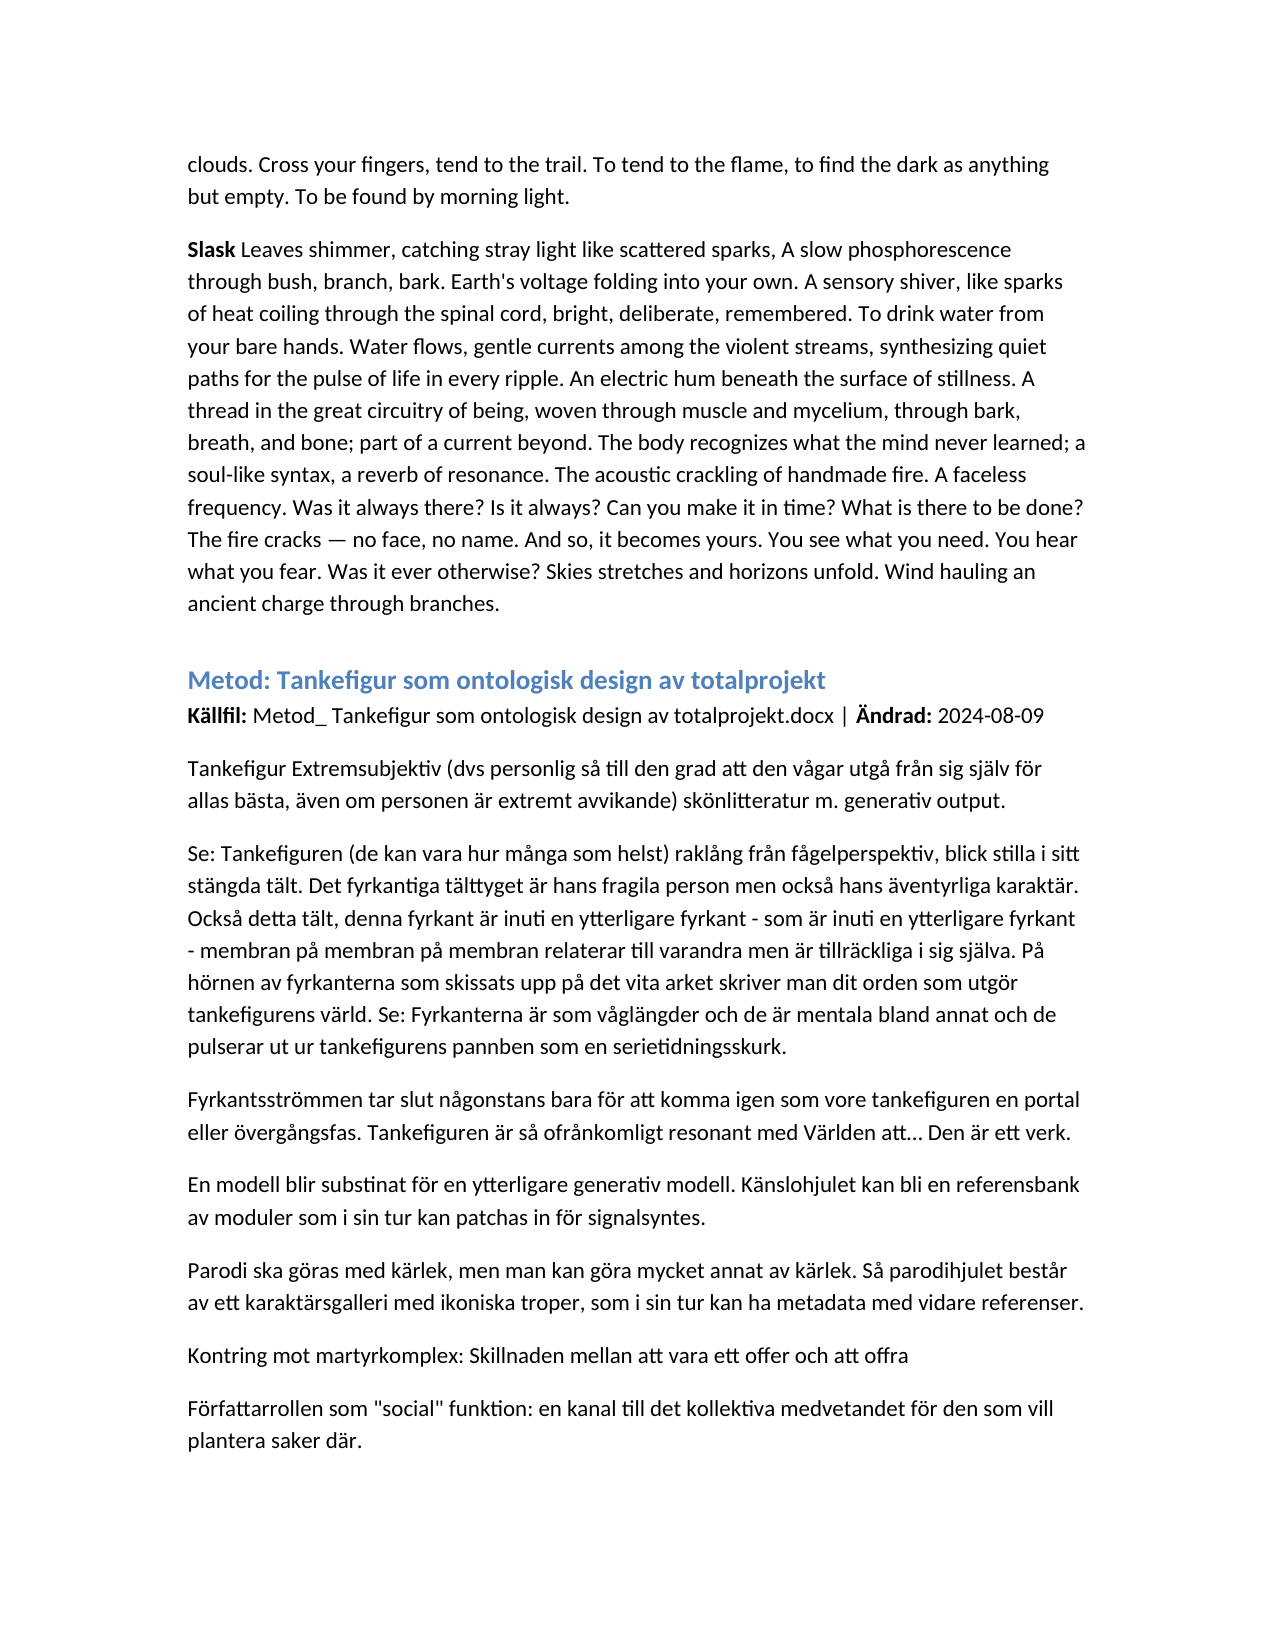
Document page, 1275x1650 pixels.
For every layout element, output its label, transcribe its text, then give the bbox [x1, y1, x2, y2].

text Fyrkantsströmmen tar slut någonstans bara för att komma igen som vore tankefiguren en portal eller övergångsfas. Tankefiguren är så ofrånkomligt resonant med Världen att… Den är ett verk. [187, 1085, 1087, 1146]
text Kontring mot martyrkomplex: Skillnaden mellan att vara ett offer och att offra [187, 1341, 1087, 1369]
text Källfil: Metod_ Tankefigur som ontologisk design av totalprojekt.docx | Ändrad: 2024-08-09 [187, 701, 1087, 729]
text Författarrollen som "social" funktion: en kanal till det kollektiva medvetandet för den som vill plantera saker där. [187, 1394, 1087, 1454]
subtitle Metod: Tankefigur som ontologisk design av totalprojekt [187, 663, 1087, 696]
text Tankefigur Extremsubjektiv (dvs personlig så till den grad att den vågar utgå från sig själv för allas bästa, även om personen är extremt avvikande) skönlitteratur m. generativ output. [187, 754, 1087, 814]
text Slask Leaves shimmer, catching stray light like scattered sparks, A slow phosphorescence through bush, branch, bark. Earth's voltage folding into your own. A sensory shiver, like sparks of heat coiling through the spinal cord, bright, deliberate, remembered. To drink water from your bare hands. Water flows, gentle currents among the violent streams, synthesizing quiet paths for the pulse of life in every ripple. An electric hum beneath the surface of stillness. A thread in the great circuitry of being, woven through muscle and mycelium, through bark, breath, and bone; part of a current beyond. The body recognizes what the mind never learned; a soul-like syntax, a reverb of resonance. The acoustic crackling of handmade fire. A faceless frequency. Was it always there? Is it always? Can you make it in time? What is there to be done? The fire cracks — no face, no name. And so, it becomes yours. You see what you need. You hear what you fear. Was it ever otherwise? Skies stretches and horizons unfold. Wind hauling an ancient charge through branches. [187, 235, 1087, 617]
text Se: Tankefiguren (de kan vara hur många som helst) raklång från fågelperspektiv, blick stilla i sitt stängda tält. Det fyrkantiga tälttyget är hans fragila person men också hans äventyrliga karaktär. Också detta tält, denna fyrkant är inuti en ytterligare fyrkant - som är inuti en ytterligare fyrkant - membran på membran på membran relaterar till varandra men är tillräckliga i sig själva. På hörnen av fyrkanterna som skissats upp på det vita arket skriver man dit orden som utgör tankefigurens värld. Se: Fyrkanterna är som våglängder och de är mentala bland annat och de pulserar ut ur tankefigurens pannben som en serietidningsskurk. [187, 839, 1087, 1060]
text En modell blir substinat för en ytterligare generativ modell. Känslohjulet kan bli en referensbank av moduler som i sin tur kan patchas in för signalsyntes. [187, 1171, 1087, 1231]
text clouds. Cross your fingers, tend to the trail. To tend to the flame, to find the dark as anything but empty. To be found by morning light. [187, 150, 1087, 210]
text Parodi ska göras med kärlek, men man kan göra mycket annat av kärlek. Så parodihjulet består av ett karaktärsgalleri med ikoniska troper, som i sin tur kan ha metadata med vidare referenser. [187, 1256, 1087, 1316]
